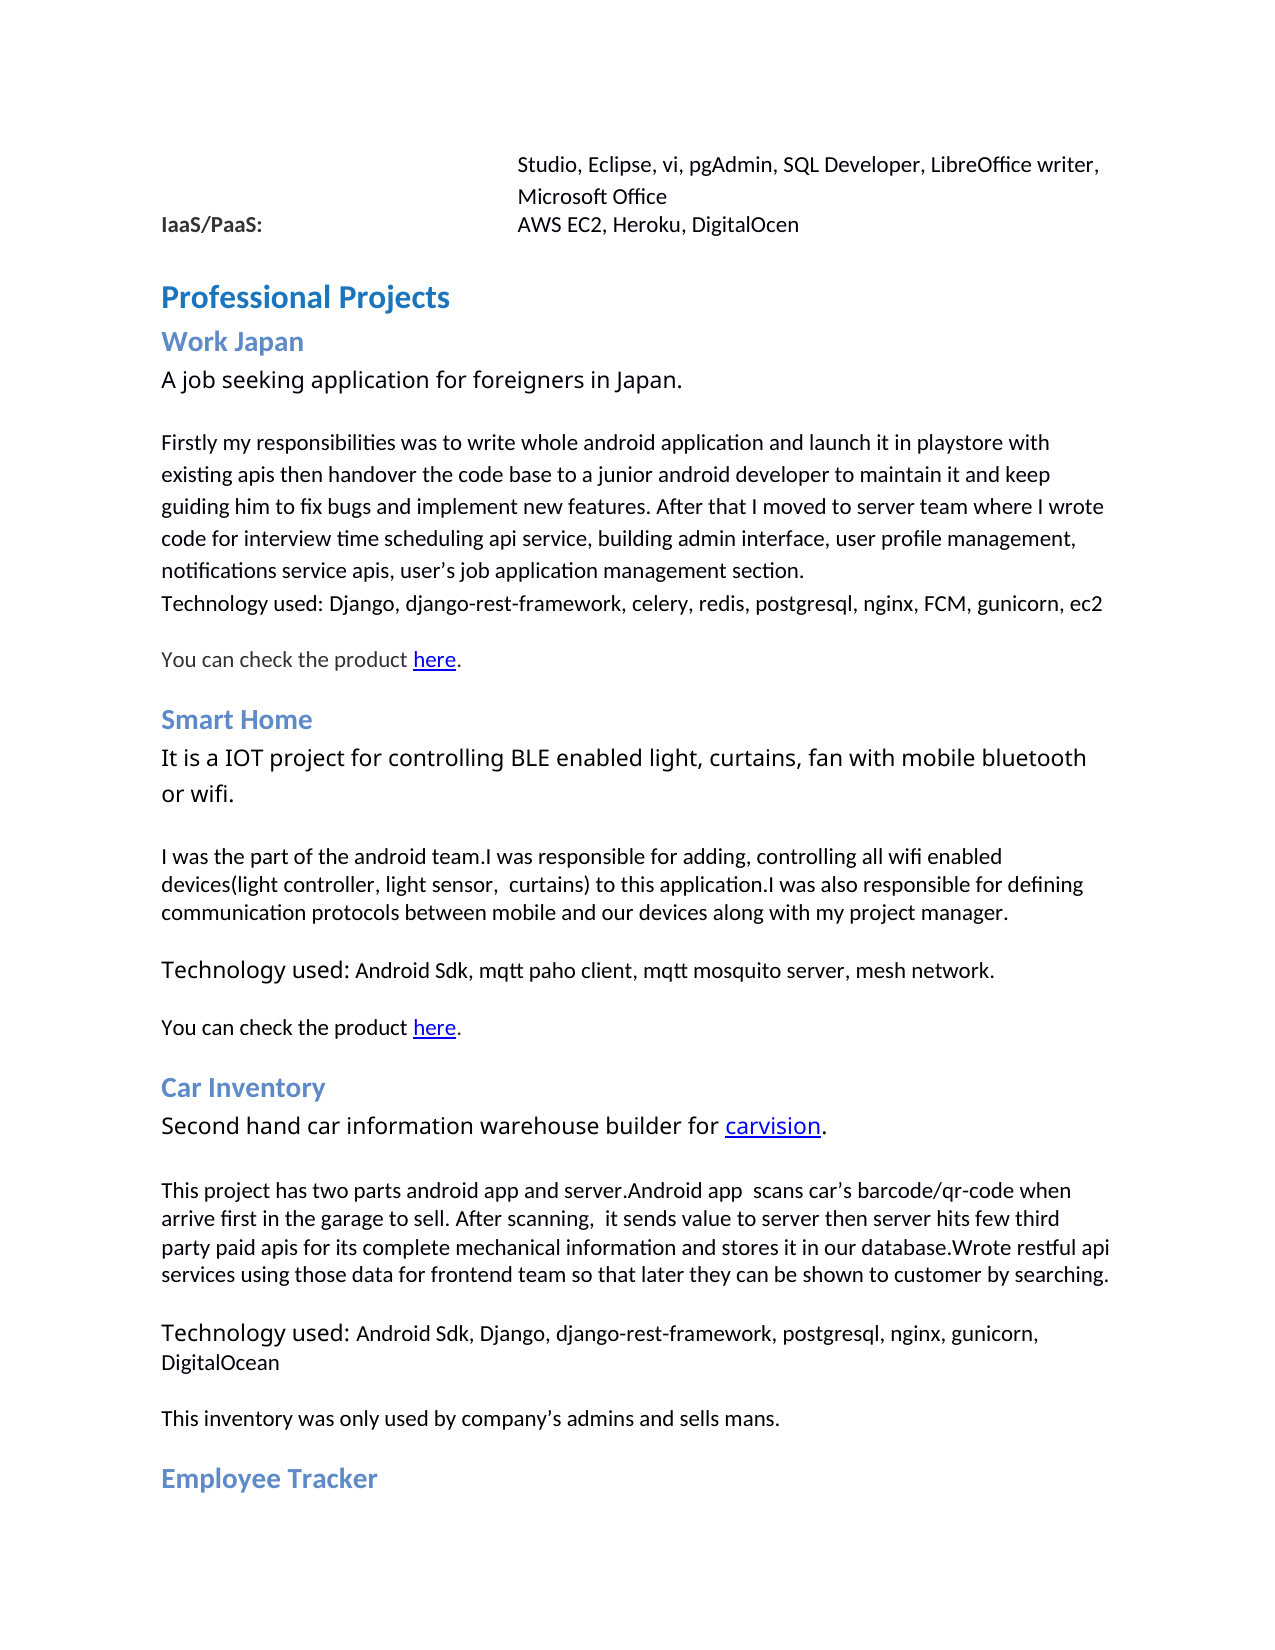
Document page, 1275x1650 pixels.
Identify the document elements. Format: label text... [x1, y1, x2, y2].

table_cell Work Japan A job seeking application for foreigners in Japan. Firstly my responsibilities was to write whole android application and launch it in playstore with existing apis then handover the code base to a junior android developer to maintain it and keep guiding him to fix bugs and implement new features. After that I moved to server team where I wrote code for interview time scheduling api service, building admin interface, user profile management, notifications service apis, user’s job application management section. Technology used: Django, django-rest-framework, celery, redis, postgresql, nginx, FCM, gunicorn, ec2 You can check the product here. [150, 323, 1125, 701]
table_cell AWS EC2, Heroku, DigitalOcen [506, 210, 1125, 238]
table_cell Studio, Eclipse, vi, pgAdmin, SQL Developer, LibreOffice writer, Microsoft Office [506, 150, 1125, 210]
table_cell Smart Home It is a IOT project for controlling BLE enabled light, curtains, fan with mobile bluetooth or wifi. I was the part of the android team.I was responsible for adding, controlling all wifi enabled devices(light controller, light sensor, curtains) to this application.I was also responsible for defining communication protocols between mobile and our devices along with my project manager. Technology used: Android Sdk, mqtt paho client, mqtt mosquito server, mesh network. You can check the product here. [150, 701, 1125, 1069]
table_cell [150, 150, 506, 210]
table_header Professional Projects [150, 270, 1125, 323]
table_cell IaaS/PaaS: [150, 210, 506, 238]
table_cell Employee Tracker [150, 1460, 1125, 1496]
table_cell Car Inventory Second hand car information warehouse builder for carvision. This project has two parts android app and server.Android app scans car’s barcode/qr-code when arrive first in the garage to sell. After scanning, it sends value to server then server hits few third party paid apis for its complete mechanical information and stores it in our database.Wrote restful api services using those data for frontend team so that later they can be shown to customer by searching. Technology used: Android Sdk, Django, django-rest-framework, postgresql, nginx, gunicorn, DigitalOcean This inventory was only used by company’s admins and sells mans. [150, 1069, 1125, 1460]
